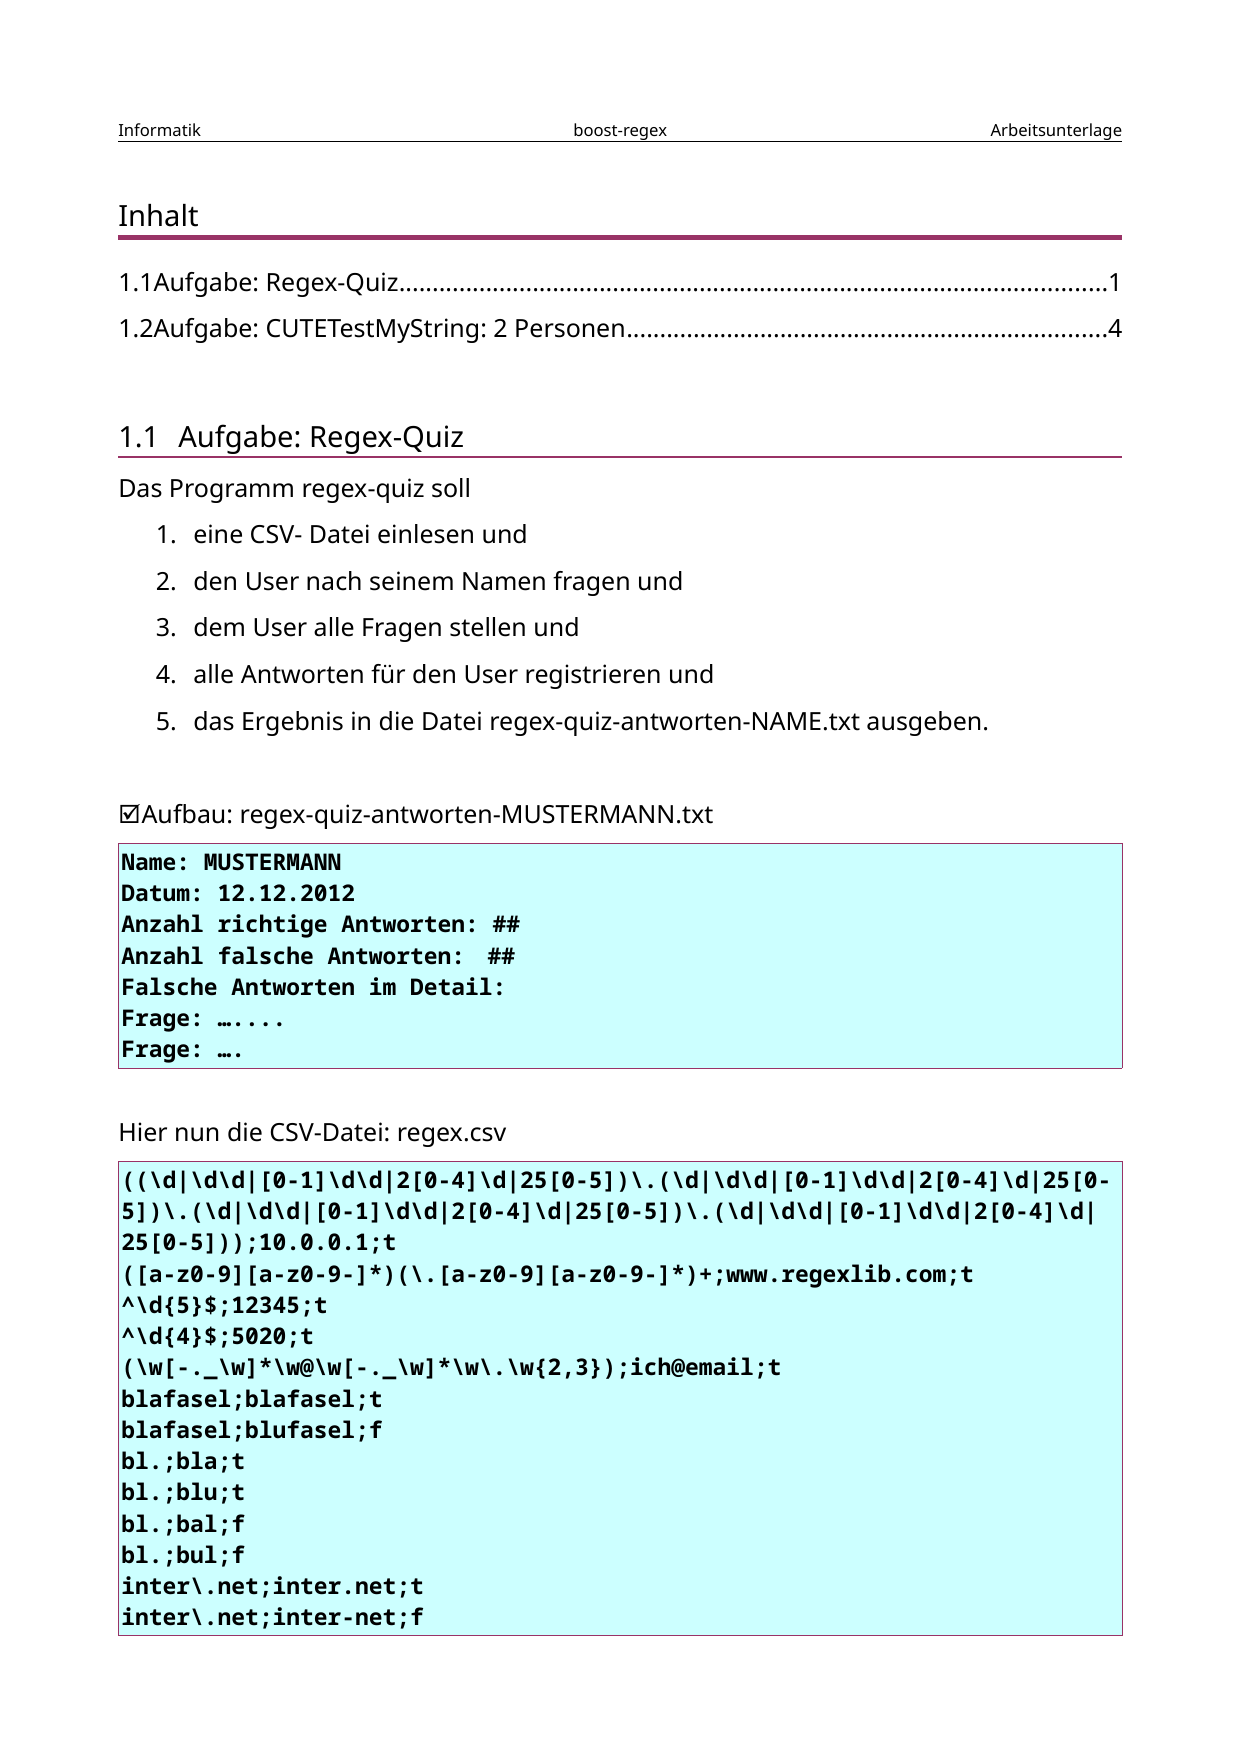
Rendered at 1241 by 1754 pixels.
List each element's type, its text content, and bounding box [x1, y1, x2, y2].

list dem User alle Fragen stellen und [156, 610, 1122, 644]
text ((\d|\d\d|[0-1]\d\d|2[0-4]\d|25[0-5])\.(\d|\d\d|[0-1]\d\d|2[0-4]\d|25[0-5])\.(\d|\d\d|[0-1]\d\d|2[0-4]\d|25[0-5])\.(\d|\d\d|[0-1]\d\d|2[0-4]\d|25[0-5]));10.0.0.1;t [119, 1162, 1122, 1254]
list alle Antworten für den User registrieren und [156, 657, 1122, 691]
text 1.2Aufgabe: CUTETestMyString: 2 Personen 4 [118, 310, 1122, 344]
text ^\d{5}$;12345;t [119, 1286, 1122, 1317]
text Anzahl falsche Antworten: ## [119, 937, 1122, 968]
list eine CSV- Datei einlesen und [156, 517, 1122, 551]
text bl.;bla;t [119, 1442, 1122, 1473]
subtitle Aufgabe: Regex-Quiz [118, 416, 1122, 456]
text Frage: …. [119, 1030, 1122, 1068]
text 1.1Aufgabe: Regex-Quiz 1 [118, 264, 1122, 299]
text ^\d{4}$;5020;t [119, 1317, 1122, 1348]
text Name: MUSTERMANN [119, 844, 1122, 874]
text bl.;bul;f [119, 1536, 1122, 1567]
text blafasel;blufasel;f [119, 1411, 1122, 1442]
text Anzahl richtige Antworten: ## [119, 905, 1122, 937]
text blafasel;blafasel;t [119, 1379, 1122, 1411]
text bl.;blu;t [119, 1473, 1122, 1504]
list das Ergebnis in die Datei regex-quiz-antworten-NAME.txt ausgeben. [156, 703, 1122, 737]
text bl.;bal;f [119, 1504, 1122, 1536]
text inter\.net;inter-net;f [119, 1598, 1122, 1635]
subtitle Inhalt [118, 195, 1122, 235]
text Falsche Antworten im Detail: [119, 968, 1122, 999]
text inter\.net;inter.net;t [119, 1567, 1122, 1598]
text Hier nun die CSV-Datei: regex.csv [118, 1114, 1122, 1148]
text Frage: ….... [119, 999, 1122, 1030]
list Aufbau: regex-quiz-antworten-MUSTERMANN.txt [118, 796, 1122, 830]
list den User nach seinem Namen fragen und [156, 563, 1122, 597]
text (\w[-._\w]*\w@\w[-._\w]*\w\.\w{2,3});ich@email;t [119, 1348, 1122, 1379]
text ([a-z0-9][a-z0-9-]*)(\.[a-z0-9][a-z0-9-]*)+;www.regexlib.com;t [119, 1254, 1122, 1286]
text Das Programm regex-quiz soll [118, 470, 1122, 504]
text Datum: 12.12.2012 [119, 874, 1122, 905]
